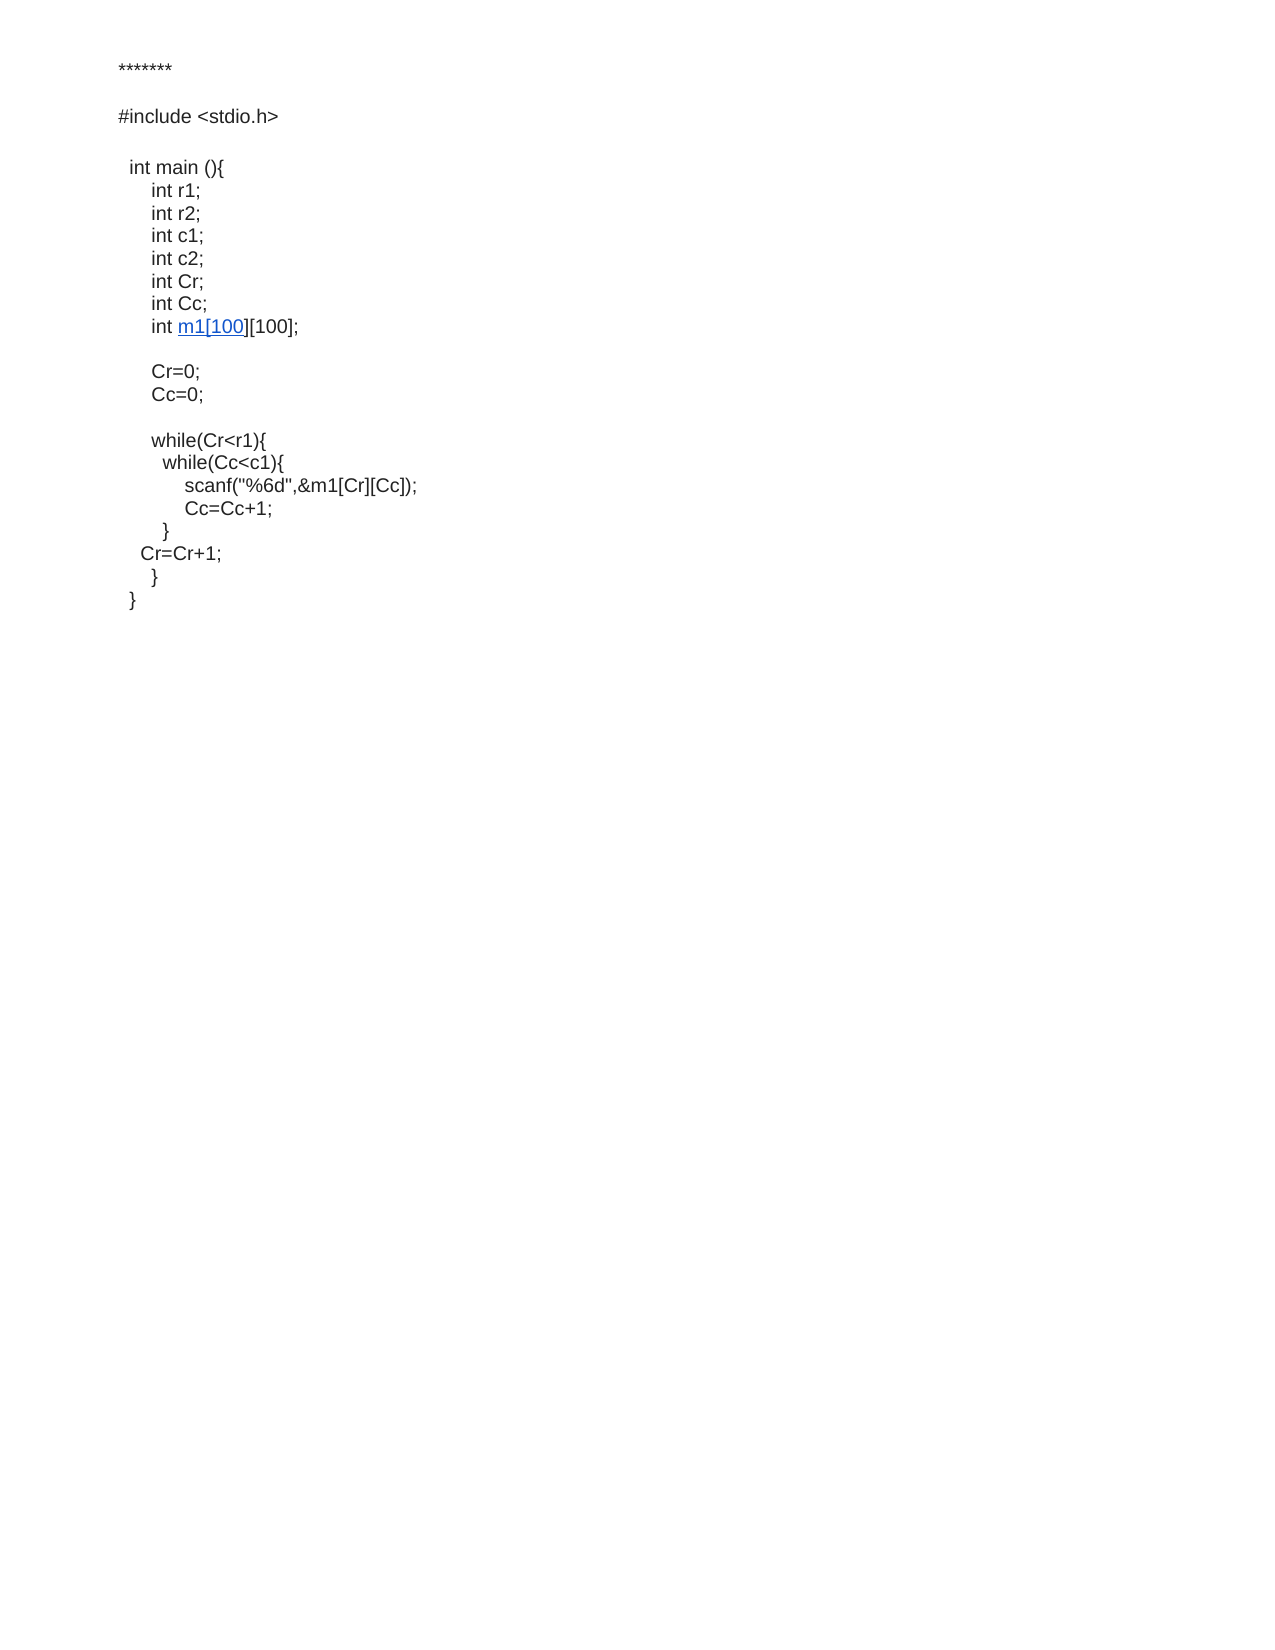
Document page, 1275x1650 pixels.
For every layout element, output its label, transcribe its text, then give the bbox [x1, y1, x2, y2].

text ******* [118, 59, 1205, 82]
text int main (){ int r1; int r2; int c1; int c2; int Cr; int Cc; int m1[100][100]; Cr=0; Cc=0; while(Cr<r1){ while(Cc<c1){ scanf("%6d",&m1[Cr][Cc]); Cc=Cc+1; } Cr=Cr+1; } } [118, 156, 1205, 610]
text #include <stdio.h> [118, 104, 1205, 156]
